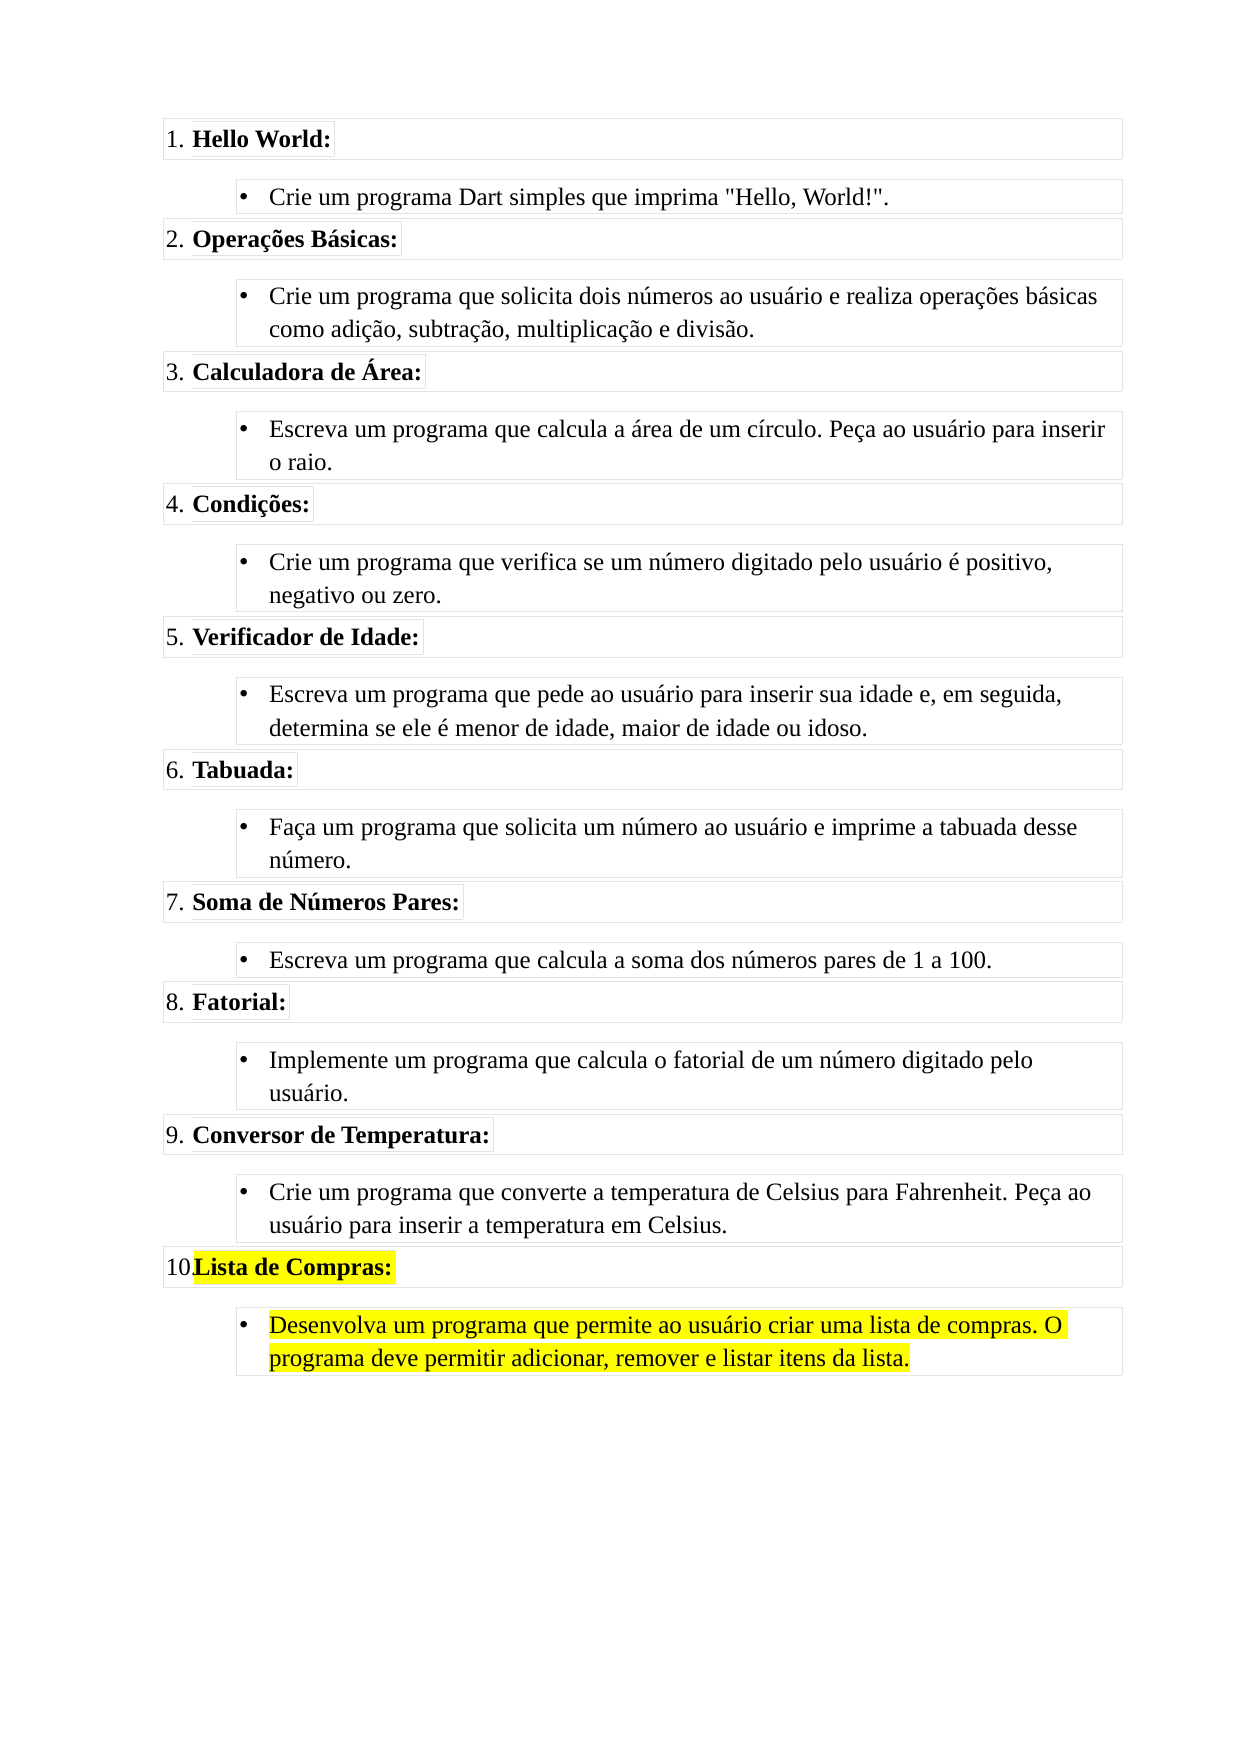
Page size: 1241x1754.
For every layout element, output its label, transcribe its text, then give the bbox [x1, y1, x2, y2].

list Crie um programa Dart simples que imprima "Hello, World!". [237, 180, 1122, 213]
list Soma de Números Pares: [164, 882, 1122, 922]
list Condições: [164, 484, 1122, 524]
list Fatorial: [164, 982, 1122, 1022]
list Implemente um programa que calcula o fatorial de um número digitado pelo usuário. [237, 1043, 1122, 1109]
list Crie um programa que converte a temperatura de Celsius para Fahrenheit. Peça ao usuário para inserir a temperatura em Celsius. [237, 1175, 1122, 1242]
list Crie um programa que verifica se um número digitado pelo usuário é positivo, negativo ou zero. [237, 545, 1122, 611]
list Conversor de Temperatura: [164, 1115, 1122, 1154]
list Escreva um programa que calcula a área de um círculo. Peça ao usuário para inserir o raio. [237, 412, 1122, 479]
list Escreva um programa que pede ao usuário para inserir sua idade e, em seguida, determina se ele é menor de idade, maior de idade ou idoso. [237, 678, 1122, 744]
list Lista de Compras: [164, 1247, 1122, 1287]
list Operações Básicas: [164, 219, 1122, 259]
list Tabuada: [164, 750, 1122, 789]
list Escreva um programa que calcula a soma dos números pares de 1 a 100. [237, 943, 1122, 977]
list Faça um programa que solicita um número ao usuário e imprime a tabuada desse número. [237, 810, 1122, 877]
list Verificador de Idade: [164, 617, 1122, 657]
list Calculadora de Área: [164, 352, 1122, 391]
list Desenvolva um programa que permite ao usuário criar uma lista de compras. O programa deve permitir adicionar, remover e listar itens da lista. [237, 1308, 1122, 1375]
list Hello World: [164, 119, 1122, 159]
list Crie um programa que solicita dois números ao usuário e realiza operações básicas como adição, subtração, multiplicação e divisão. [237, 280, 1122, 346]
